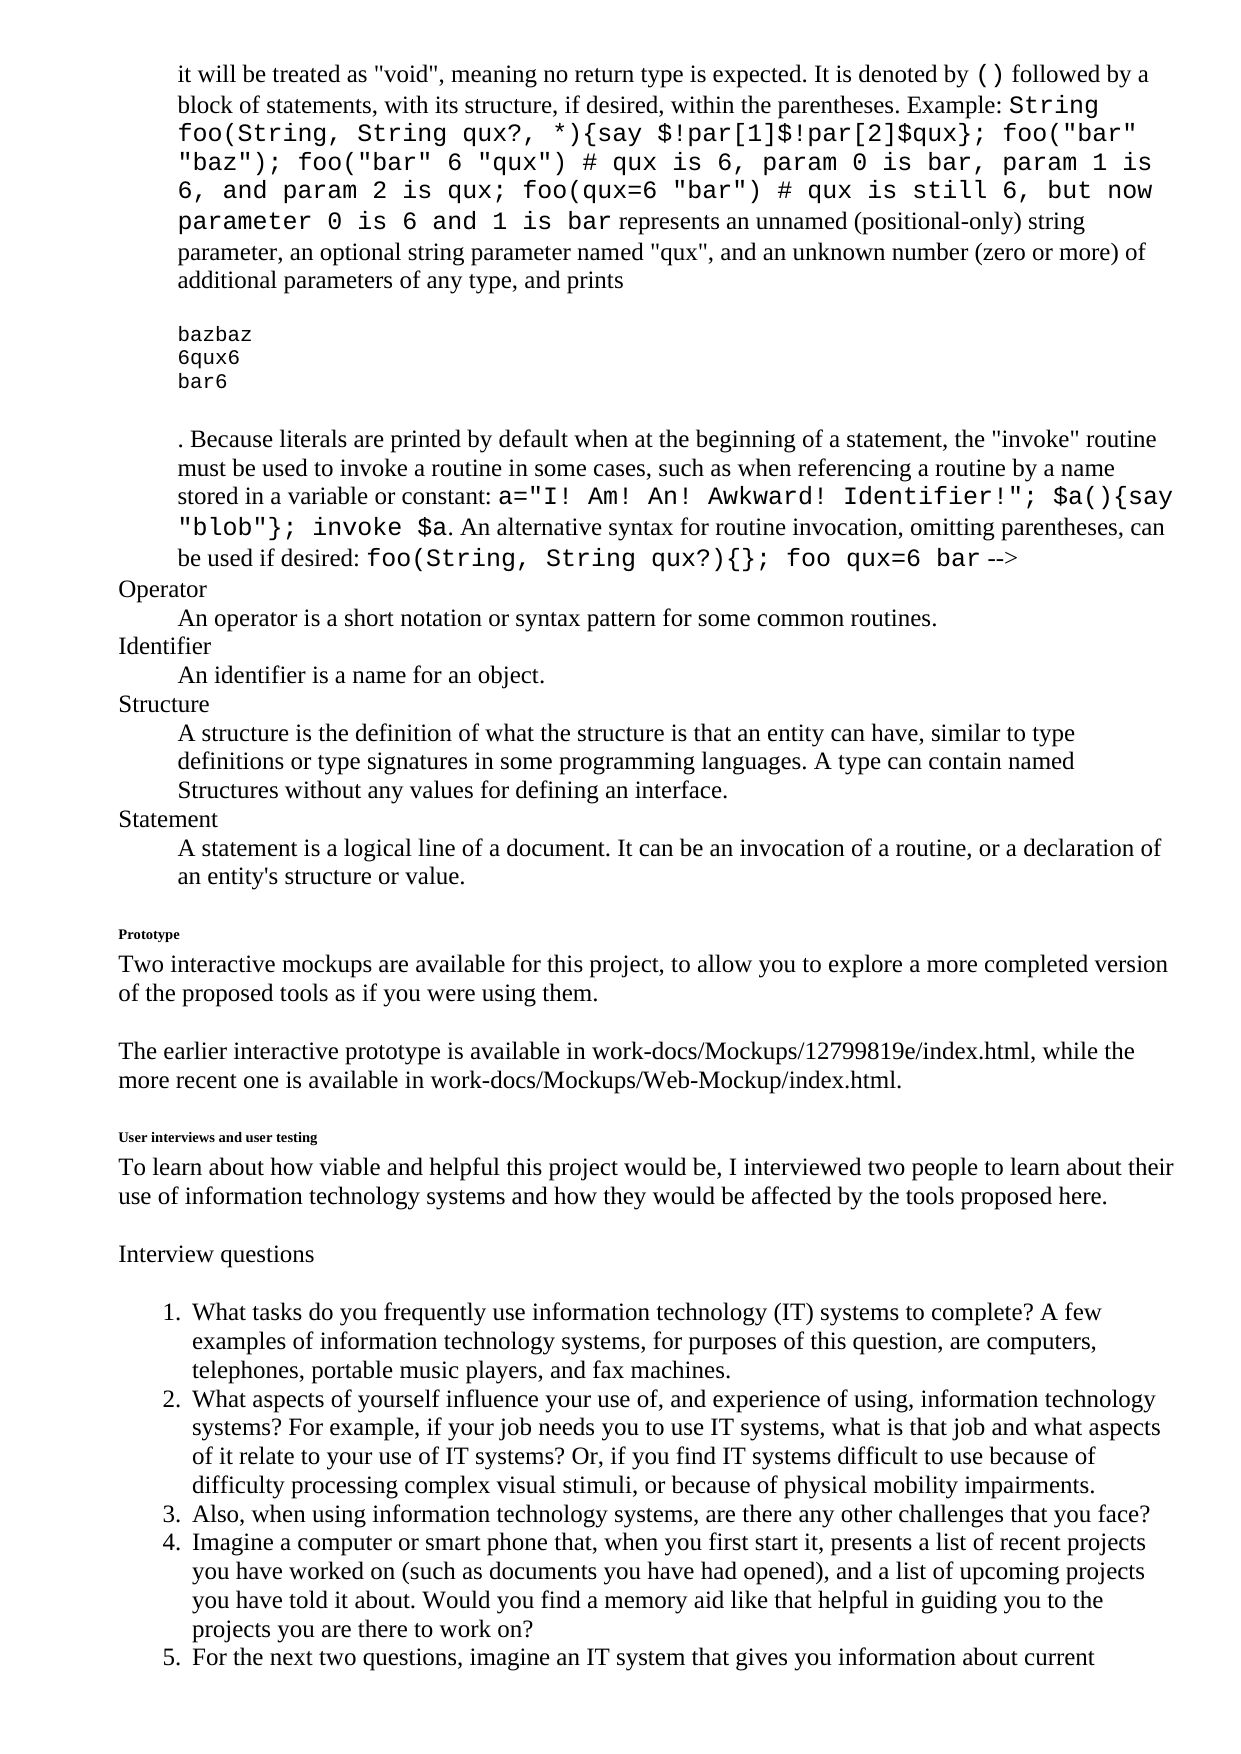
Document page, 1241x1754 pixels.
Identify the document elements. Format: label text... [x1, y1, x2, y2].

text To learn about how viable and helpful this project would be, I interviewed two people to learn about their use of information technology systems and how they would be affected by the tools proposed here. [118, 1152, 1181, 1210]
text bar6 [177, 371, 1181, 394]
subtitle Identifier [118, 631, 1181, 660]
list it will be treated as "void", meaning no return type is expected. It is denoted by () followed by a block of statements, with its structure, if desired, within the parentheses. Example: String foo(String, String qux?, *){say $!par[1]$!par[2]$qux}; foo("bar" "baz"); foo("bar" 6 "qux") # qux is 6, param 0 is bar, param 1 is 6, and param 2 is qux; foo(qux=6 "bar") # qux is still 6, but now parameter 0 is 6 and 1 is bar represents an unnamed (positional-only) string parameter, an optional string parameter named "qux", and an unknown number (zero or more) of additional parameters of any type, and prints [177, 59, 1181, 294]
subtitle Statement [118, 804, 1181, 833]
list An identifier is a name for an object. [177, 660, 1181, 689]
text The earlier interactive prototype is available in work-docs/Mockups/12799819e/index.html, while the more recent one is available in work-docs/Mockups/Web-Mockup/index.html. [118, 1036, 1181, 1093]
list Imagine a computer or smart phone that, when you first start it, presents a list of recent projects you have worked on (such as documents you have had opened), and a list of upcoming projects you have told it about. Would you find a memory aid like that helpful in guiding you to the projects you are there to work on? [162, 1527, 1181, 1642]
text bazbaz [177, 323, 1181, 347]
subtitle Prototype [118, 926, 1181, 943]
list Also, when using information technology systems, are there any other challenges that you face? [162, 1499, 1181, 1527]
list For the next two questions, imagine an IT system that gives you information about current [162, 1642, 1181, 1671]
list An operator is a short notation or syntax pattern for some common routines. [177, 603, 1181, 631]
list What tasks do you frequently use information technology (IT) systems to complete? A few examples of information technology systems, for purposes of this question, are computers, telephones, portable music players, and fax machines. [162, 1297, 1181, 1384]
subtitle Operator [118, 574, 1181, 603]
list What aspects of yourself influence your use of, and experience of using, information technology systems? For example, if your job needs you to use IT systems, what is that job and what aspects of it relate to your use of IT systems? Or, if you find IT systems difficult to use because of difficulty processing complex visual stimuli, or because of physical mobility impairments. [162, 1384, 1181, 1499]
subtitle Structure [118, 689, 1181, 718]
list . Because literals are printed by default when at the beginning of a statement, the "invoke" routine must be used to invoke a routine in some cases, such as when referencing a routine by a name stored in a variable or constant: a="I! Am! An! Awkward! Identifier!"; $a(){say "blob"}; invoke $a. An alternative syntax for routine invocation, omitting parentheses, can be used if desired: foo(String, String qux?){}; foo qux=6 bar --> [177, 424, 1181, 574]
text Two interactive mockups are available for this project, to allow you to explore a more completed version of the proposed tools as if you were using them. [118, 949, 1181, 1006]
text Interview questions [118, 1239, 1181, 1268]
list A structure is the definition of what the structure is that an entity can have, similar to type definitions or type signatures in some programming languages. A type can contain named Structures without any values for defining an interface. [177, 718, 1181, 804]
text 6qux6 [177, 347, 1181, 371]
list A statement is a logical line of a document. It can be an invocation of a routine, or a declaration of an entity's structure or value. [177, 833, 1181, 890]
subtitle User interviews and user testing [118, 1129, 1181, 1146]
